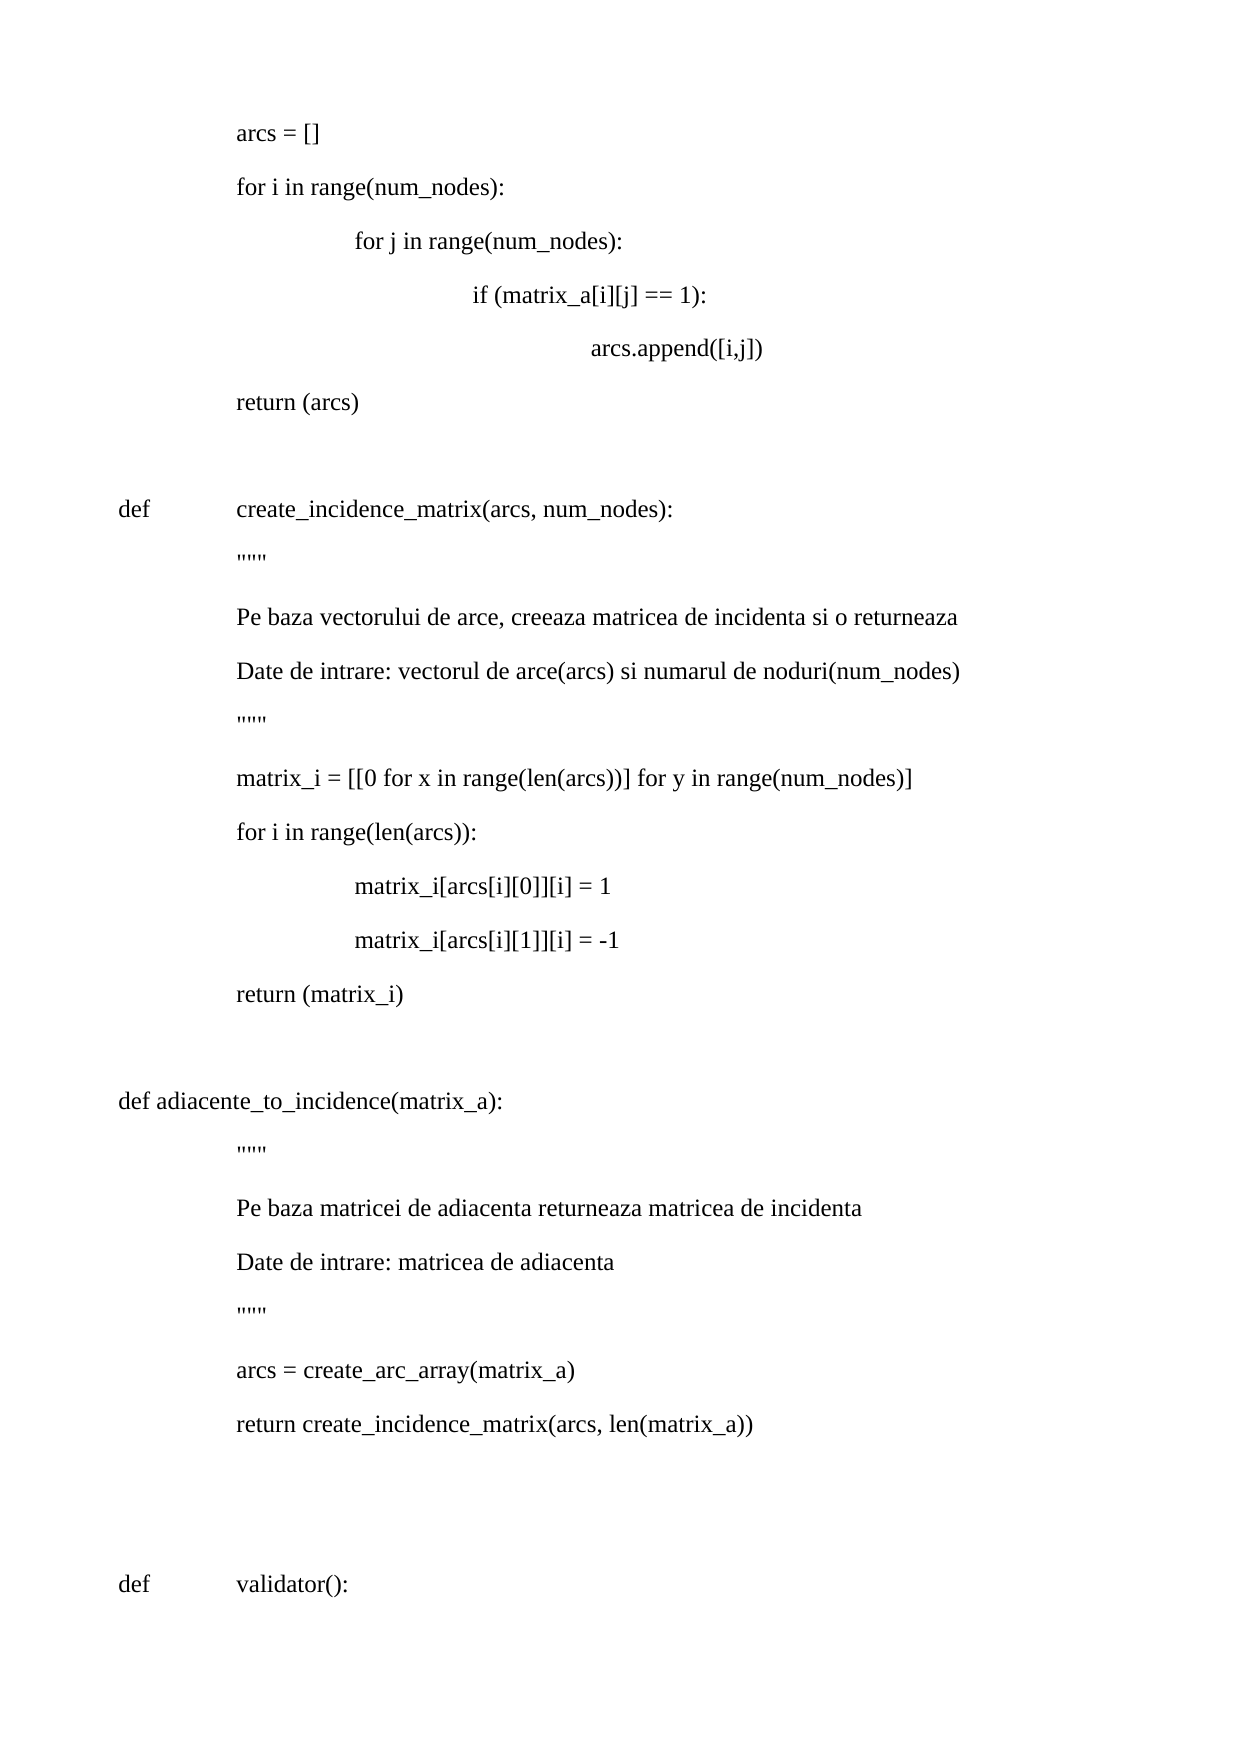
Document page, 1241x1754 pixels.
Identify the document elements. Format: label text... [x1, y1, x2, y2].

text """ [118, 1140, 1122, 1168]
text """ [118, 710, 1122, 738]
text matrix_i[arcs[i][0]][i] = 1 [118, 871, 1122, 900]
text Pe baza vectorului de arce, creeaza matricea de incidenta si o returneaza [118, 602, 1122, 631]
text arcs.append([i,j]) [118, 333, 1122, 362]
text for i in range(num_nodes): [118, 172, 1122, 201]
text arcs = create_arc_array(matrix_a) [118, 1355, 1122, 1384]
text matrix_i[arcs[i][1]][i] = -1 [118, 925, 1122, 954]
text for i in range(len(arcs)): [118, 817, 1122, 846]
text return create_incidence_matrix(arcs, len(matrix_a)) [118, 1409, 1122, 1438]
text matrix_i = [[0 for x in range(len(arcs))] for y in range(num_nodes)] [118, 763, 1122, 792]
text return (arcs) [118, 387, 1122, 416]
text def adiacente_to_incidence(matrix_a): [118, 1086, 1122, 1114]
text return (matrix_i) [118, 979, 1122, 1008]
text Date de intrare: vectorul de arce(arcs) si numarul de noduri(num_nodes) [118, 656, 1122, 684]
text """ [118, 548, 1122, 577]
text if (matrix_a[i][j] == 1): [118, 280, 1122, 308]
text arcs = [] [118, 118, 1122, 147]
text Pe baza matricei de adiacenta returneaza matricea de incidenta [118, 1193, 1122, 1222]
text """ [118, 1301, 1122, 1330]
text def create_incidence_matrix(arcs, num_nodes): [118, 494, 1122, 523]
text def validator(): [118, 1569, 1122, 1598]
text Date de intrare: matricea de adiacenta [118, 1247, 1122, 1276]
text for j in range(num_nodes): [118, 226, 1122, 254]
